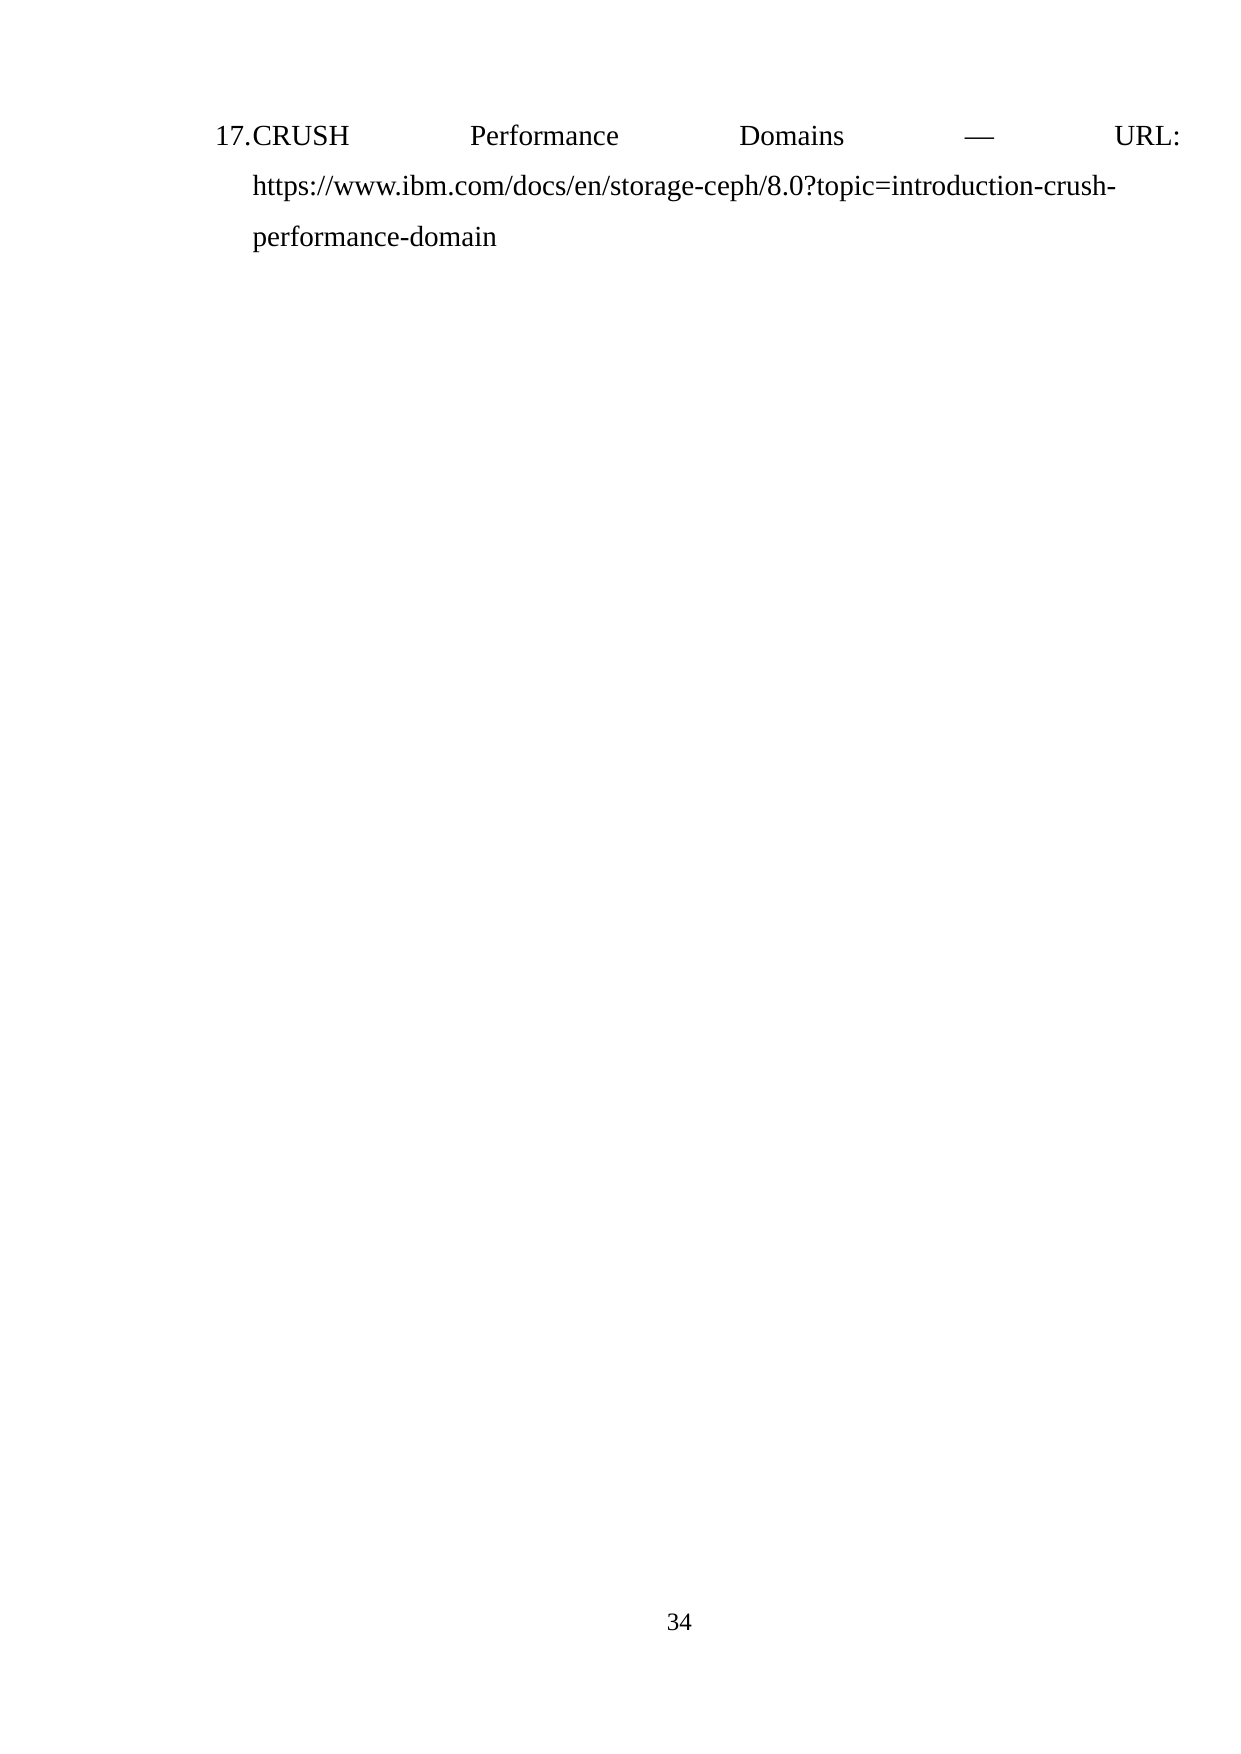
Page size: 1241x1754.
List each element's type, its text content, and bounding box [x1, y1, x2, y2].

list CRUSH Performance Domains — URL: https://www.ibm.com/docs/en/storage-ceph/8.0?topic=introduction-crush-performance-domain [215, 118, 1181, 252]
